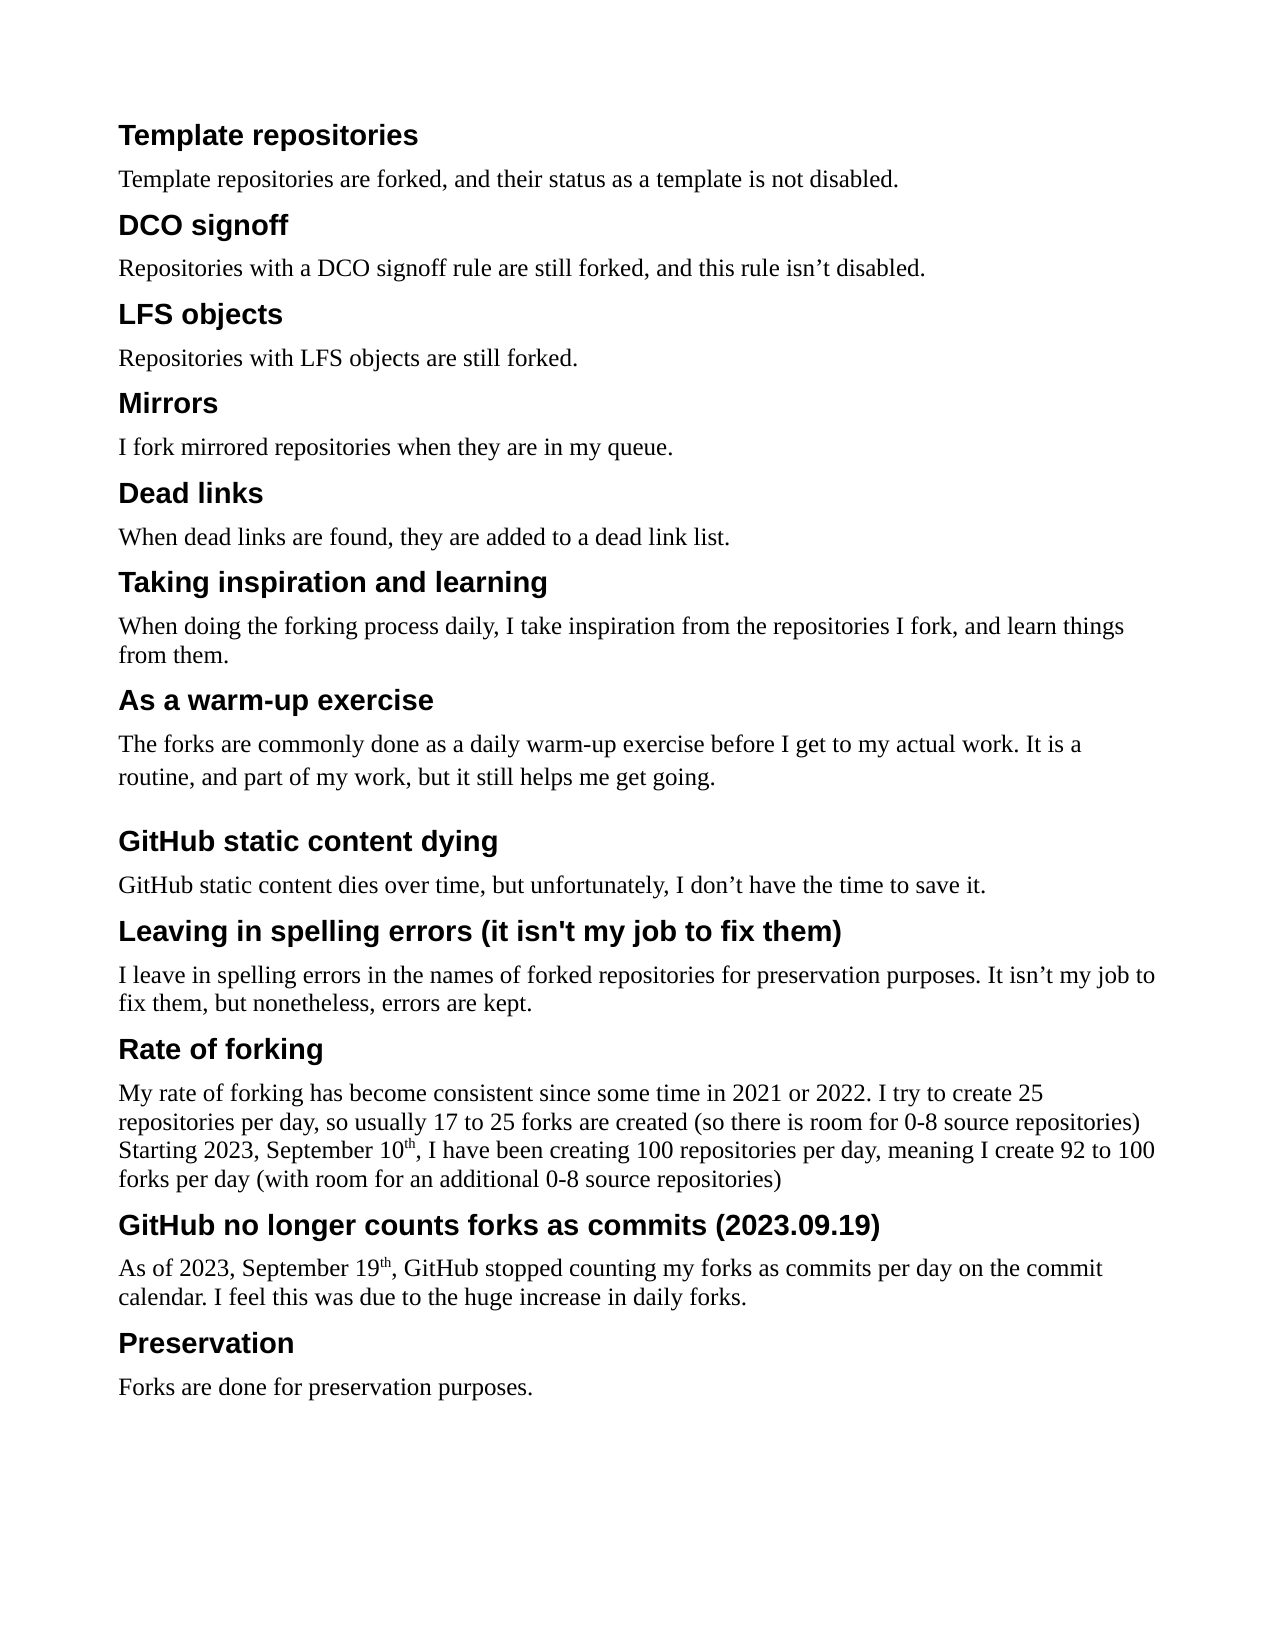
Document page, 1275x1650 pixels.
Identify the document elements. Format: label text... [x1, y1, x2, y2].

subtitle Mirrors [118, 386, 1157, 420]
subtitle GitHub static content dying [118, 824, 1157, 858]
subtitle DCO signoff [118, 207, 1157, 241]
text Repositories with a DCO signoff rule are still forked, and this rule isn’t disabled. [118, 253, 1157, 282]
subtitle Taking inspiration and learning [118, 565, 1157, 598]
text GitHub static content dies over time, but unfortunately, I don’t have the time to save it. [118, 870, 1157, 899]
text Forks are done for preservation purposes. [118, 1372, 1157, 1400]
subtitle Leaving in spelling errors (it isn't my job to fix them) [118, 914, 1157, 947]
text When doing the forking process daily, I take inspiration from the repositories I fork, and learn things from them. [118, 611, 1157, 668]
subtitle As a warm-up exercise [118, 683, 1157, 717]
subtitle GitHub no longer counts forks as commits (2023.09.19) [118, 1207, 1157, 1241]
text When dead links are found, they are added to a dead link list. [118, 522, 1157, 550]
text My rate of forking has become consistent since some time in 2021 or 2022. I try to create 25 repositories per day, so usually 17 to 25 forks are created (so there is room for 0-8 source repositories) Starting 2023, September 10th, I have been creating 100 repositories per day, meaning I create 92 to 100 forks per day (with room for an additional 0-8 source repositories) [118, 1078, 1157, 1193]
text As of 2023, September 19th, GitHub stopped counting my forks as commits per day on the commit calendar. I feel this was due to the huge increase in daily forks. [118, 1253, 1157, 1311]
subtitle Dead links [118, 476, 1157, 509]
text I fork mirrored repositories when they are in my queue. [118, 432, 1157, 461]
text I leave in spelling errors in the names of forked repositories for preservation purposes. It isn’t my job to fix them, but nonetheless, errors are kept. [118, 960, 1157, 1017]
subtitle LFS objects [118, 297, 1157, 330]
subtitle Rate of forking [118, 1032, 1157, 1065]
text Repositories with LFS objects are still forked. [118, 343, 1157, 372]
text The forks are commonly done as a daily warm-up exercise before I get to my actual work. It is a routine, and part of my work, but it still helps me get going. [118, 729, 1157, 791]
subtitle Template repositories [118, 118, 1157, 152]
text Template repositories are forked, and their status as a template is not disabled. [118, 164, 1157, 193]
subtitle Preservation [118, 1326, 1157, 1359]
